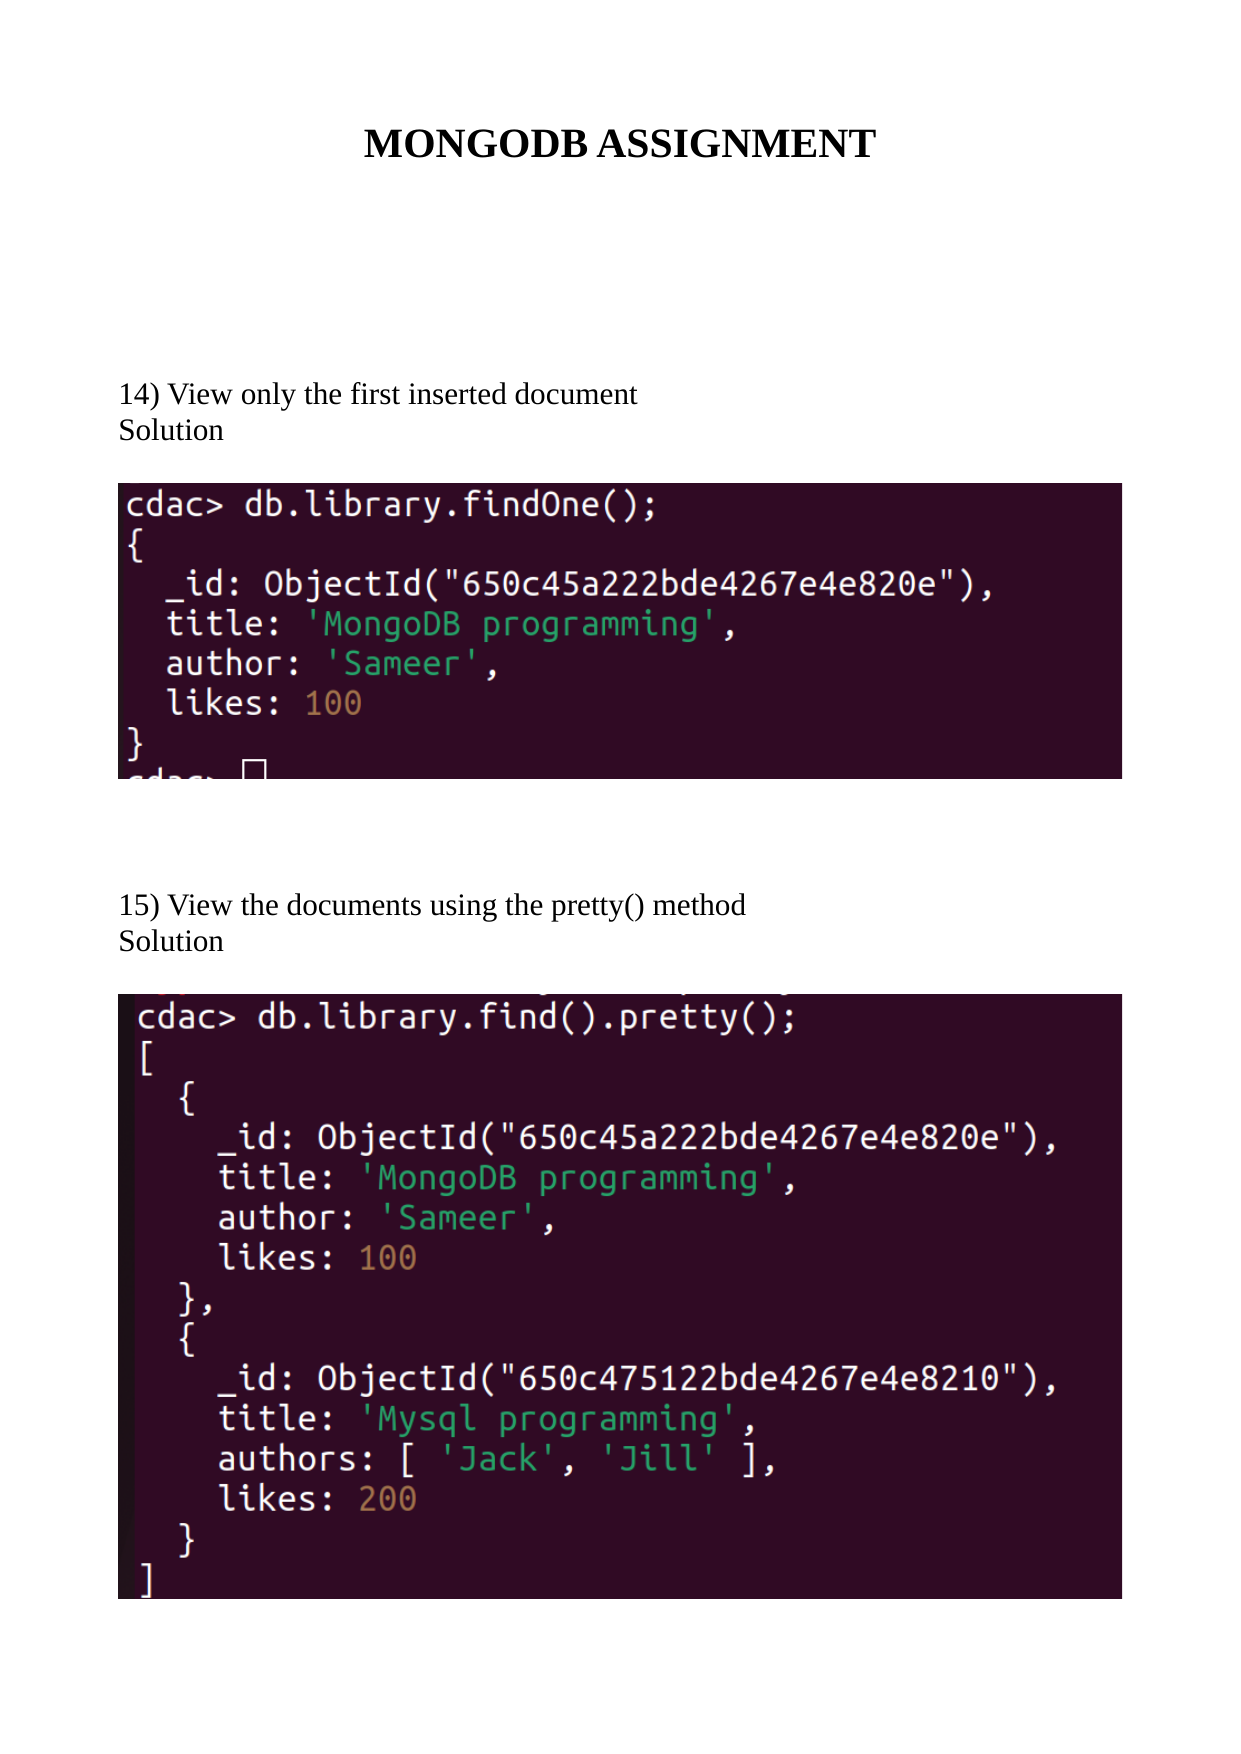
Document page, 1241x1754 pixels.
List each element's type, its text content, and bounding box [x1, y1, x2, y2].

text 14) View only the first inserted document [118, 375, 1122, 411]
picture [118, 483, 1123, 779]
text Solution [118, 922, 1122, 958]
text 15) View the documents using the pretty() method [118, 886, 1122, 922]
text Solution [118, 411, 1122, 447]
picture [118, 994, 1123, 1599]
